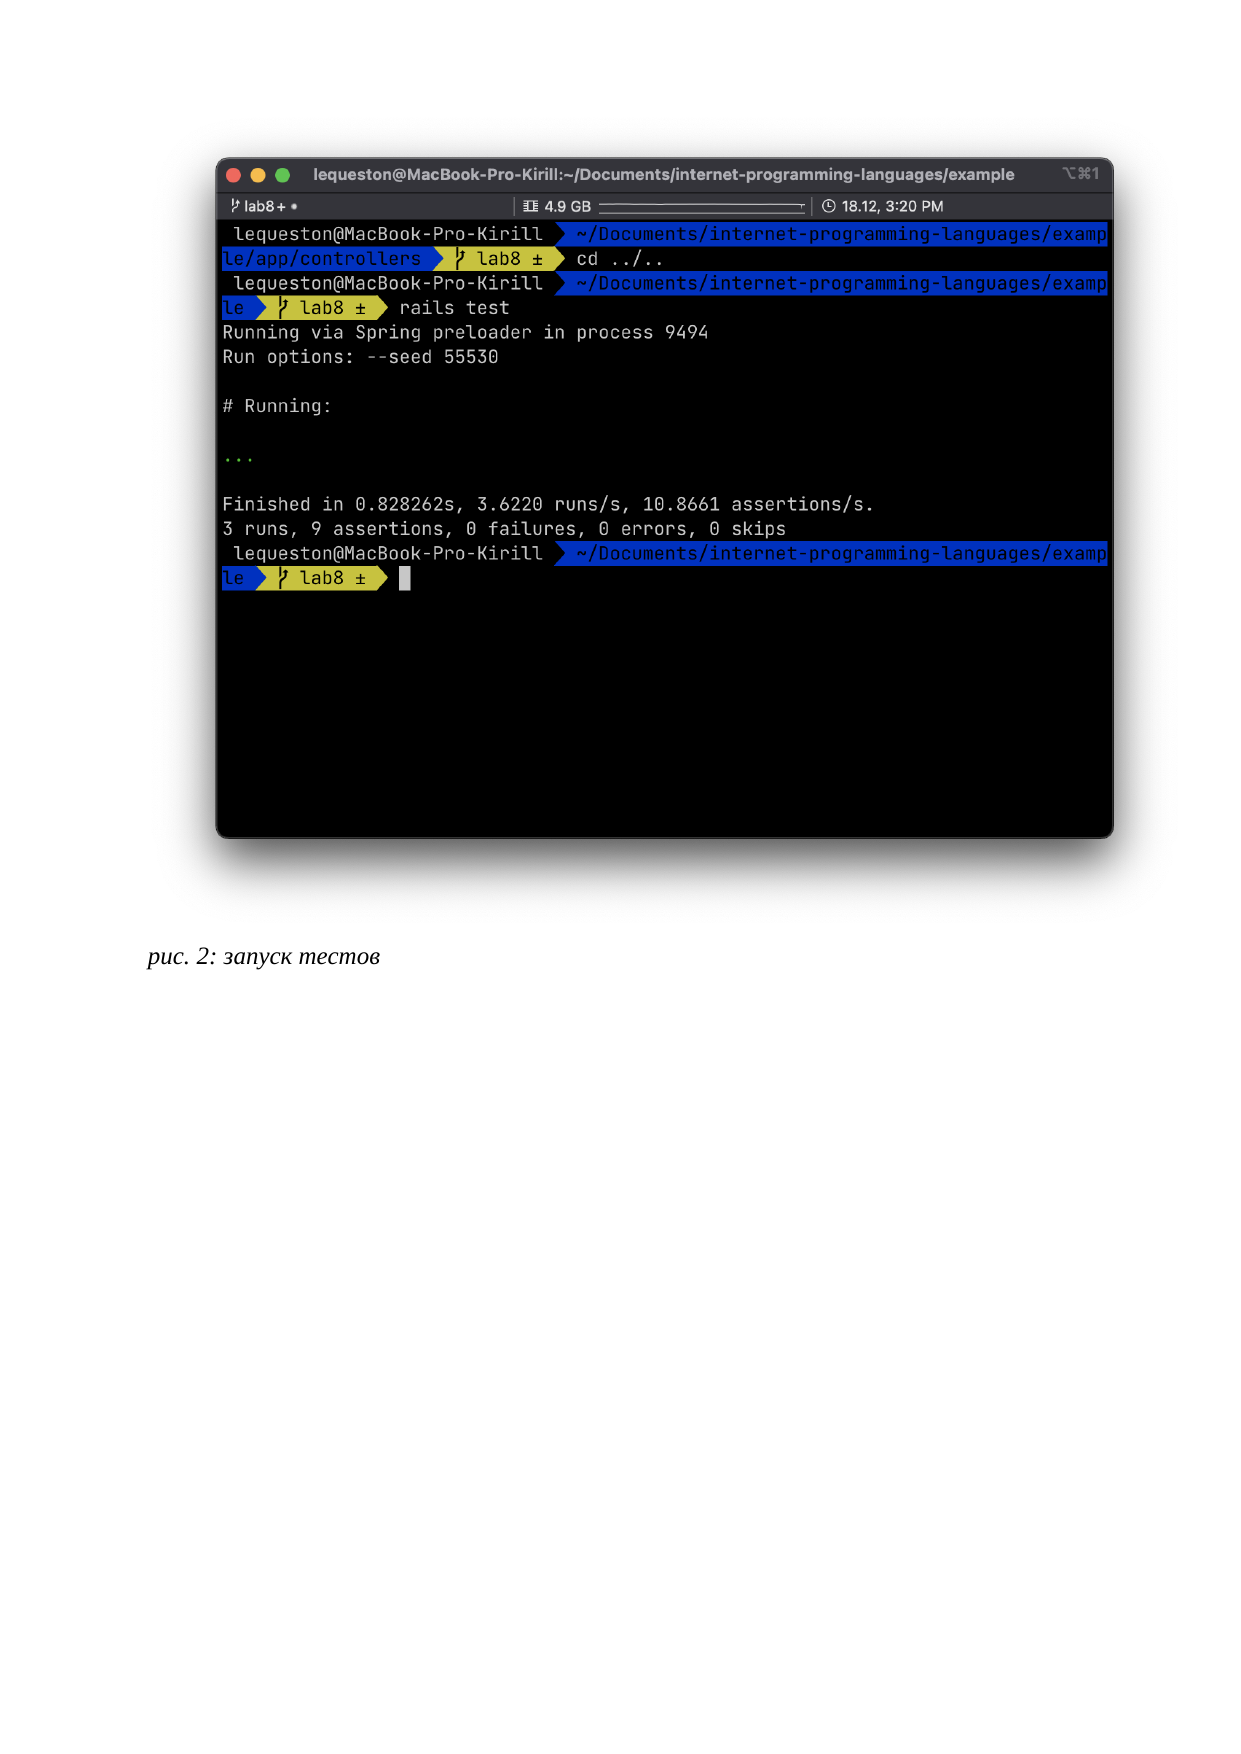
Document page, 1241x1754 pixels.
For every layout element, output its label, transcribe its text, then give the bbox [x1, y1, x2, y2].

picture [147, 111, 1182, 929]
text рис. 2: запуск тестов [148, 929, 1181, 970]
